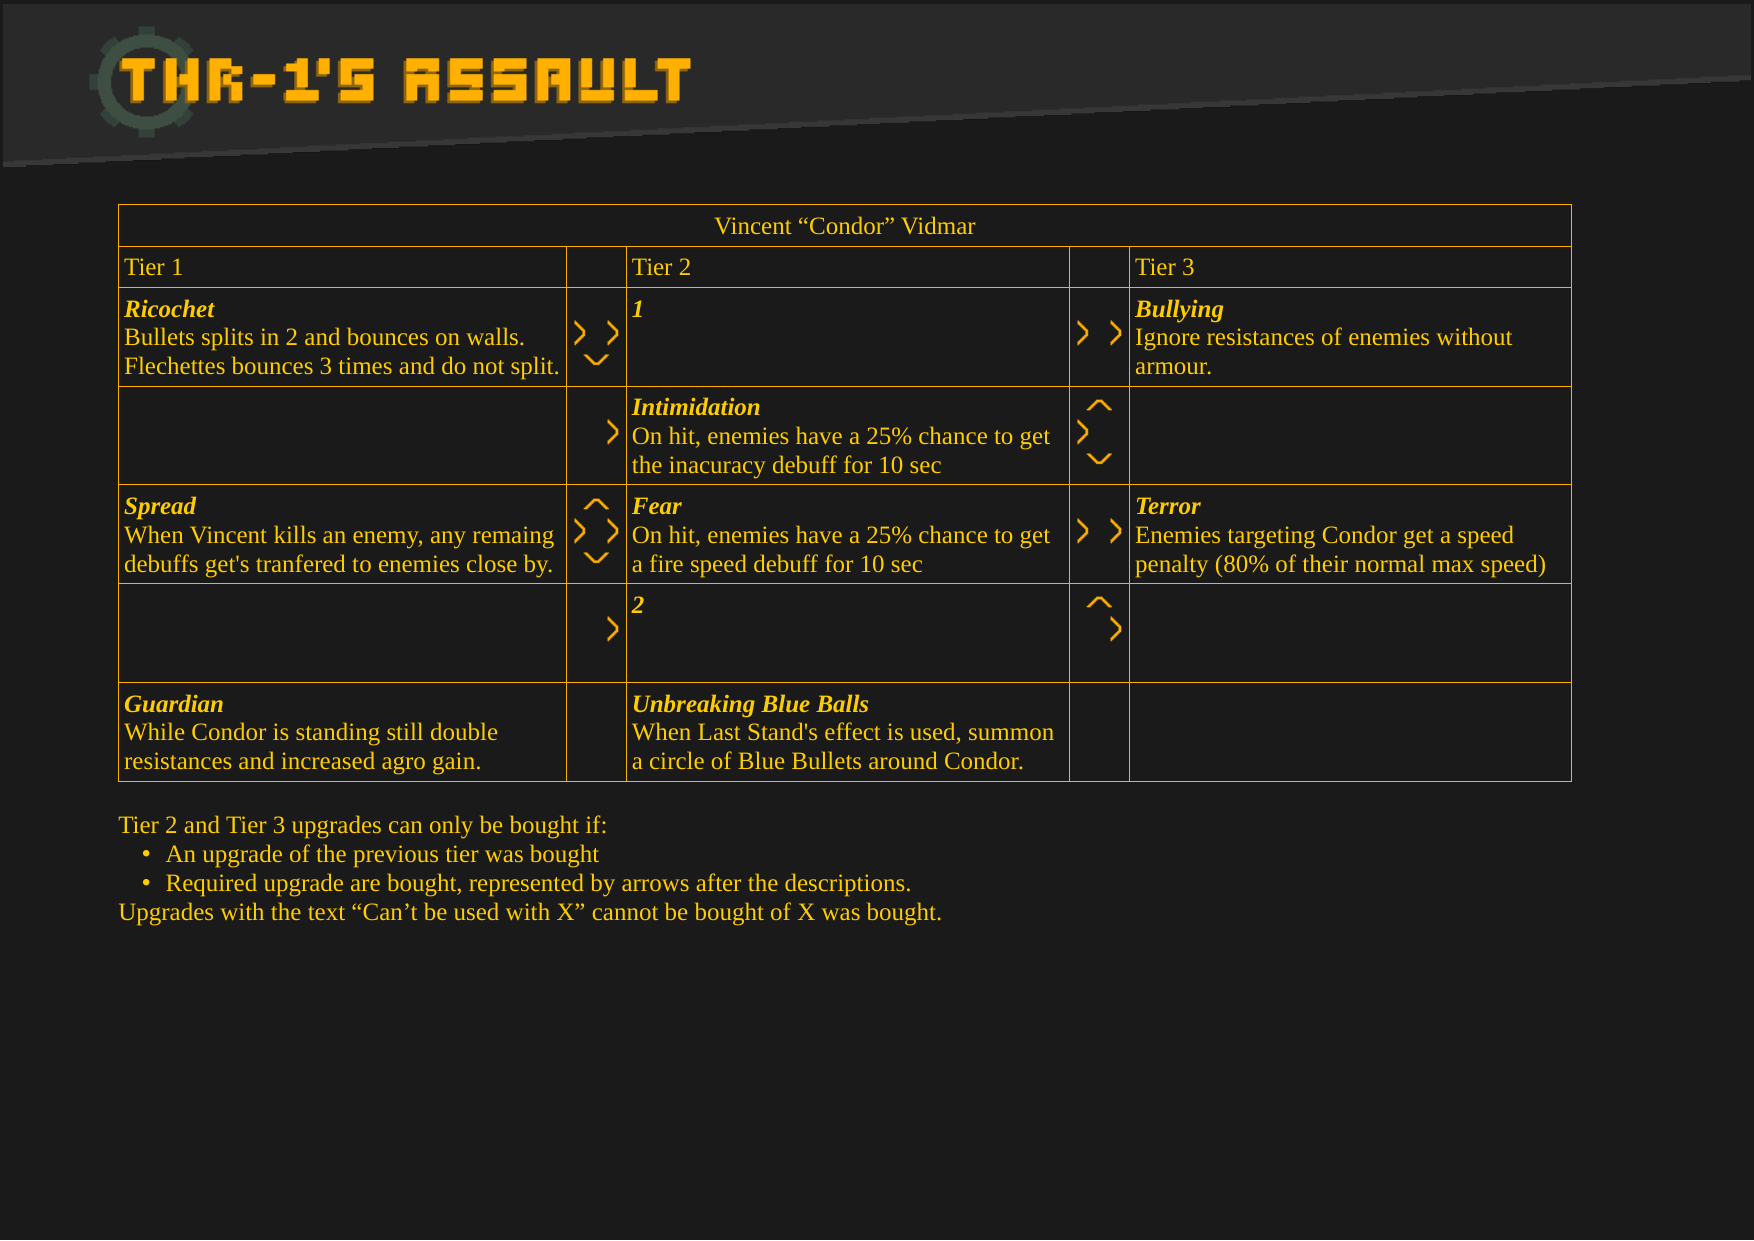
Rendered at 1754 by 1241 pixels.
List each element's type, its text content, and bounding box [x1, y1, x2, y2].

table_cell [1070, 387, 1129, 484]
table_cell [119, 387, 566, 484]
table_cell [567, 247, 626, 287]
table_cell [567, 683, 626, 781]
table_cell [567, 387, 626, 484]
picture [1075, 491, 1124, 571]
picture [1075, 392, 1124, 472]
table_cell [1070, 584, 1129, 682]
table_cell Intimidation On hit, enemies have a 25% chance to get the inacuracy debuff for 10 sec [627, 387, 1069, 484]
table_cell [1130, 683, 1571, 781]
table_cell Tier 2 [627, 247, 1069, 287]
table_cell Fear On hit, enemies have a 25% chance to get a fire speed debuff for 10 sec [627, 485, 1069, 583]
picture [572, 293, 621, 373]
text Upgrades with the text “Can’t be used with X” cannot be bought of X was bought. [118, 897, 1636, 925]
table_cell [1130, 387, 1571, 484]
picture [1075, 590, 1124, 669]
picture [1075, 293, 1124, 373]
table_cell 2 [627, 584, 1069, 682]
picture [572, 590, 621, 669]
list An upgrade of the previous tier was bought [142, 839, 1636, 868]
table_cell [1070, 247, 1129, 287]
table_cell [1070, 288, 1129, 386]
table_cell Spread When Vincent kills an enemy, any remaing debuffs get's tranfered to enemies close by. [119, 485, 566, 583]
table_cell Guardian While Condor is standing still double resistances and increased agro gain. [119, 683, 566, 781]
table_cell [567, 485, 626, 583]
table_cell [567, 584, 626, 682]
table_cell 1 [627, 288, 1069, 386]
table_cell Tier 3 [1130, 247, 1571, 287]
picture [572, 491, 621, 571]
table_cell Bullying Ignore resistances of enemies without armour. [1130, 288, 1571, 386]
table_cell [1070, 485, 1129, 583]
text Tier 2 and Tier 3 upgrades can only be bought if: [118, 810, 1636, 839]
picture [572, 392, 621, 472]
picture [2, 4, 1751, 167]
table_cell [567, 288, 626, 386]
table_cell Unbreaking Blue Balls When Last Stand's effect is used, summon a circle of Blue Bullets around Condor. [627, 683, 1069, 781]
table_cell [1070, 683, 1129, 781]
table_cell [119, 584, 566, 682]
table_cell Tier 1 [119, 247, 566, 287]
table_cell Ricochet Bullets splits in 2 and bounces on walls. Flechettes bounces 3 times and do not split. [119, 288, 566, 386]
list Required upgrade are bought, represented by arrows after the descriptions. [142, 868, 1636, 897]
table_cell Terror Enemies targeting Condor get a speed penalty (80% of their normal max speed) [1130, 485, 1571, 583]
table_header Vincent “Condor” Vidmar [119, 205, 1571, 246]
table_cell [1130, 584, 1571, 682]
